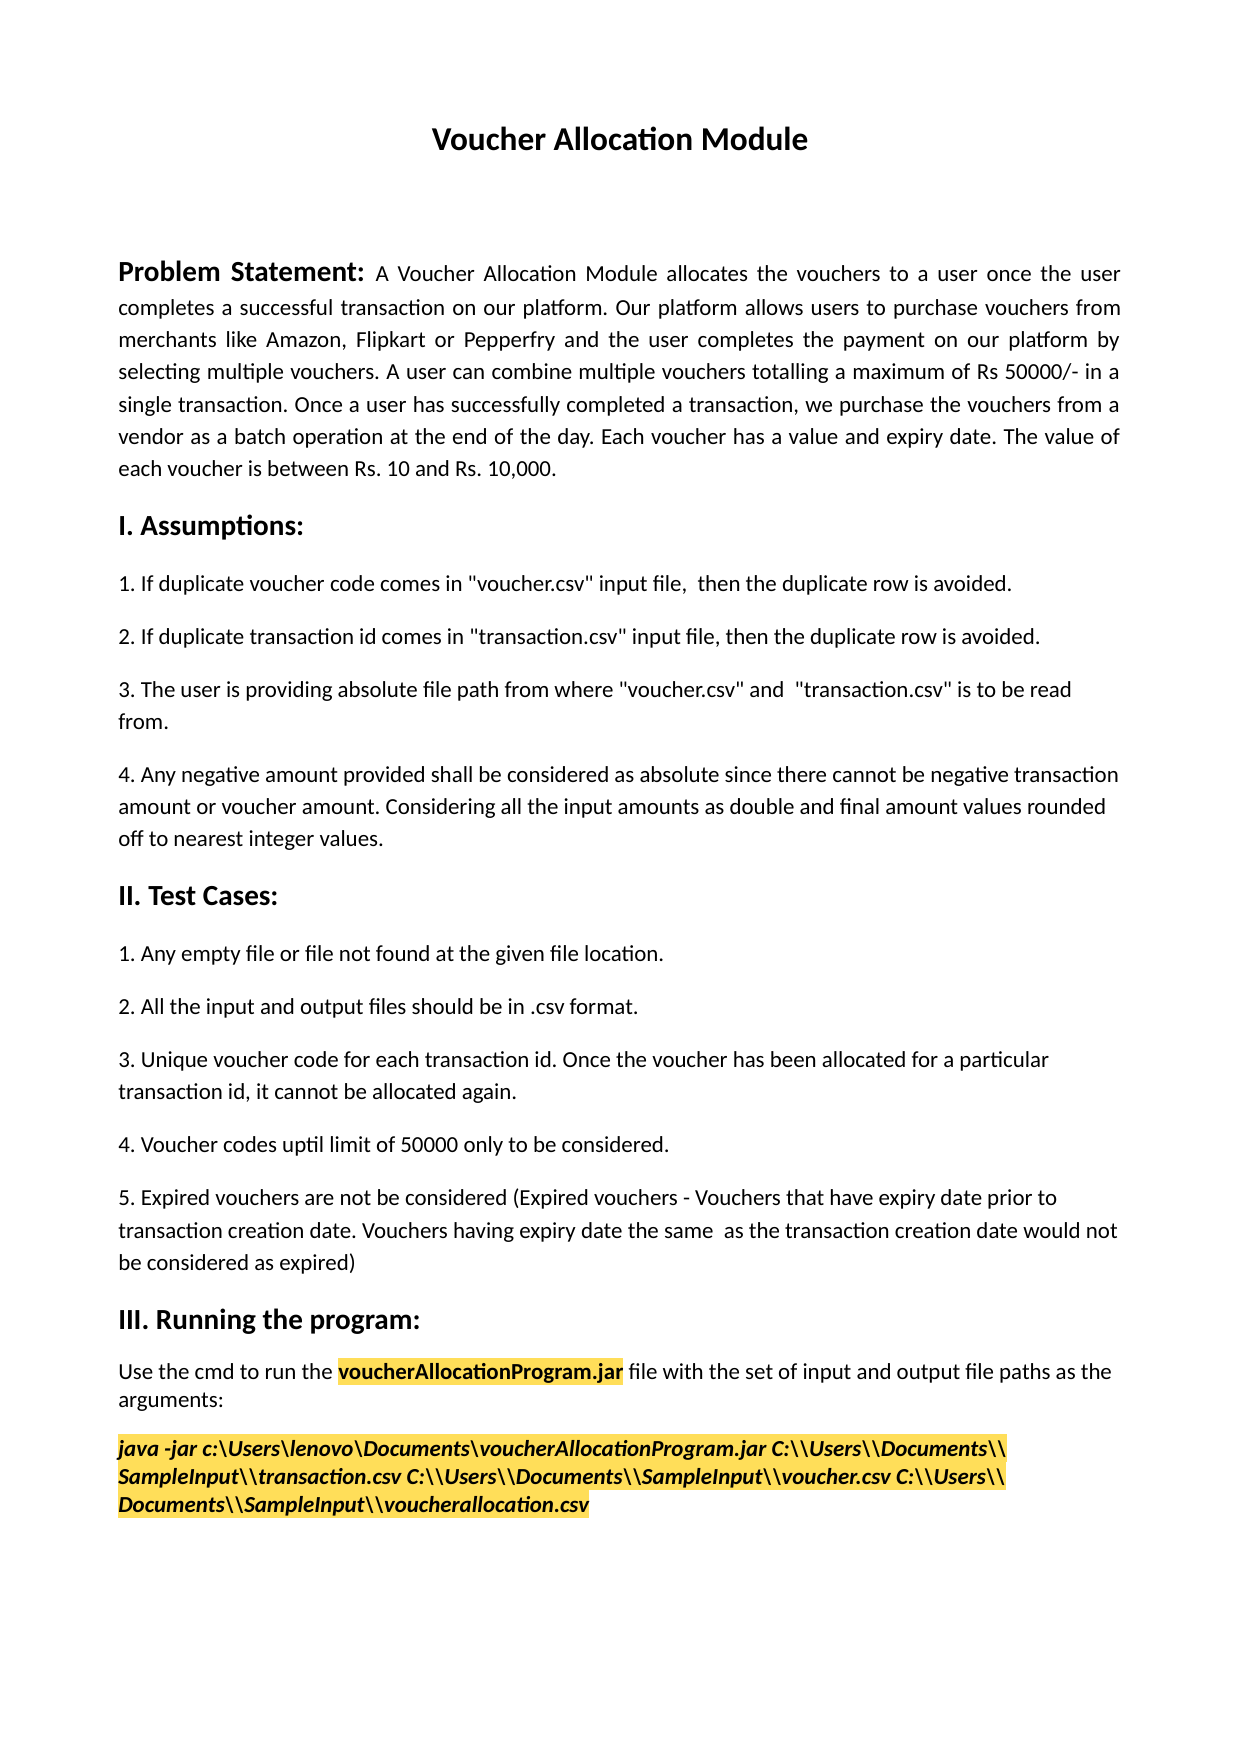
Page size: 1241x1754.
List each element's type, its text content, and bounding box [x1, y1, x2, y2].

text 1. Any empty file or file not found at the given file location. [118, 939, 1122, 967]
text 3. The user is providing absolute file path from where "voucher.csv" and "transaction.csv" is to be read from. [118, 675, 1122, 735]
text 4. Voucher codes uptil limit of 50000 only to be considered. [118, 1131, 1122, 1158]
text 3. Unique voucher code for each transaction id. Once the voucher has been allocated for a particular transaction id, it cannot be allocated again. [118, 1045, 1122, 1106]
text 2. All the input and output files should be in .csv format. [118, 992, 1122, 1020]
text Problem Statement: A Voucher Allocation Module allocates the vouchers to a user once the user completes a successful transaction on our platform. Our platform allows users to purchase vouchers from merchants like Amazon, Flipkart or Pepperfry and the user completes the payment on our platform by selecting multiple vouchers. A user can combine multiple vouchers totalling a maximum of Rs 50000/- in a single transaction. Once a user has successfully completed a transaction, we purchase the vouchers from a vendor as a batch operation at the end of the day. Each voucher has a value and expiry date. The value of each voucher is between Rs. 10 and Rs. 10,000. [118, 253, 1122, 482]
text II. Test Cases: [118, 877, 1122, 913]
text 2. If duplicate transaction id comes in "transaction.csv" input file, then the duplicate row is avoided. [118, 622, 1122, 650]
text Use the cmd to run the voucherAllocationProgram.jar file with the set of input and output file paths as the arguments: [118, 1357, 1122, 1413]
text I. Assumptions: [118, 507, 1122, 543]
text 4. Any negative amount provided shall be considered as absolute since there cannot be negative transaction amount or voucher amount. Considering all the input amounts as double and final amount values rounded off to nearest integer values. [118, 760, 1122, 852]
text java -jar c:\Users\lenovo\Documents\voucherAllocationProgram.jar C:\\Users\\Documents\\SampleInput\\transaction.csv C:\\Users\\Documents\\SampleInput\\voucher.csv C:\\Users\\Documents\\SampleInput\\voucherallocation.csv [118, 1434, 1122, 1518]
text 1. If duplicate voucher code comes in "voucher.csv" input file, then the duplicate row is avoided. [118, 569, 1122, 597]
text 5. Expired vouchers are not be considered (Expired vouchers - Vouchers that have expiry date prior to transaction creation date. Vouchers having expiry date the same as the transaction creation date would not be considered as expired) [118, 1183, 1122, 1276]
text Voucher Allocation Module [118, 118, 1122, 159]
text III. Running the program: [118, 1301, 1122, 1337]
